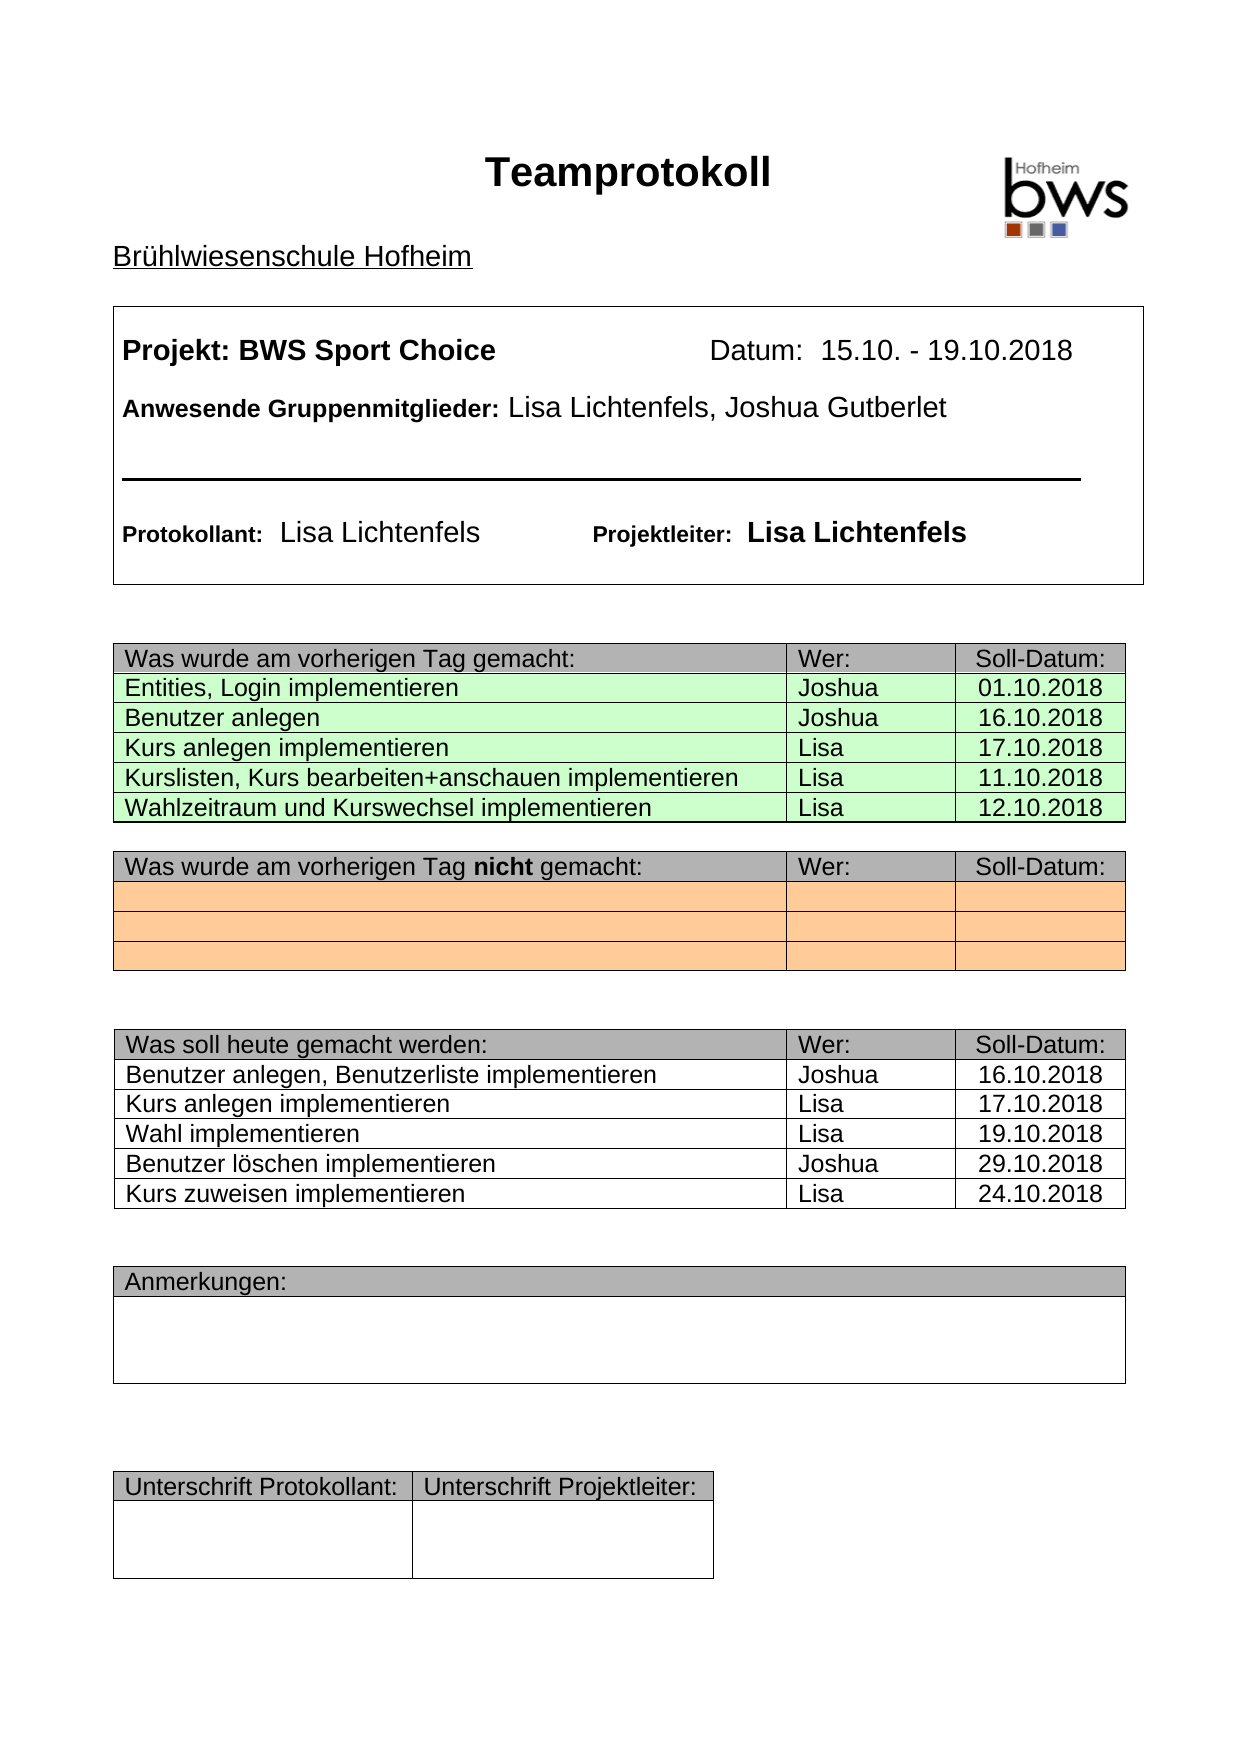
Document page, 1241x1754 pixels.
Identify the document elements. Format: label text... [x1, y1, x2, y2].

table_cell Benutzer löschen implementieren [115, 1149, 786, 1178]
table_cell [114, 1297, 1125, 1383]
table_cell [787, 882, 955, 911]
table_header Wer: [787, 852, 955, 881]
table_cell [413, 1501, 713, 1578]
table_header Unterschrift Projektleiter: [413, 1472, 713, 1500]
text Projekt: BWS Sport Choice Datum: 15.10. - 19.10.2018 [114, 330, 1143, 366]
picture [983, 138, 1146, 253]
table_cell [114, 942, 786, 970]
table_header Soll-Datum: [956, 852, 1125, 881]
table_cell Lisa [787, 1179, 955, 1208]
text Anwesende Gruppenmitglieder: Lisa Lichtenfels, Joshua Gutberlet [114, 387, 1143, 424]
table_cell Joshua [787, 674, 955, 702]
table_cell Kurs zuweisen implementieren [115, 1179, 786, 1208]
table_header Was wurde am vorherigen Tag gemacht: [114, 644, 786, 672]
table_cell [787, 912, 955, 941]
table_cell 01.10.2018 [956, 674, 1125, 702]
table_cell Lisa [787, 763, 955, 792]
table_cell 19.10.2018 [956, 1119, 1125, 1148]
table_cell 29.10.2018 [956, 1149, 1125, 1178]
table_cell 11.10.2018 [956, 763, 1125, 792]
table_header Wer: [787, 644, 955, 672]
table_cell 17.10.2018 [956, 1090, 1125, 1118]
table_cell [114, 1501, 412, 1578]
table_cell [787, 942, 955, 970]
table_cell 16.10.2018 [956, 703, 1125, 732]
table_cell [114, 912, 786, 941]
table_cell Kurs anlegen implementieren [114, 733, 786, 762]
table_cell Lisa [787, 1090, 955, 1118]
table_header Was wurde am vorherigen Tag nicht gemacht: [114, 852, 786, 881]
table_cell [114, 882, 786, 911]
table_header Anmerkungen: [114, 1267, 1125, 1296]
title Teamprotokoll [112, 148, 983, 196]
table_cell Joshua [787, 703, 955, 732]
table_cell Benutzer anlegen, Benutzerliste implementieren [115, 1060, 786, 1088]
table_header Soll-Datum: [956, 1030, 1125, 1059]
table_cell Lisa [787, 733, 955, 762]
table_header Was soll heute gemacht werden: [115, 1030, 786, 1059]
table_cell Benutzer anlegen [114, 703, 786, 732]
text Protokollant: Lisa Lichtenfels Projektleiter: Lisa Lichtenfels [114, 512, 1143, 548]
text Brühlwiesenschule Hofheim [112, 239, 1144, 272]
table_cell Lisa [787, 793, 955, 821]
table_cell 12.10.2018 [956, 793, 1125, 821]
table_cell [956, 882, 1125, 911]
table_cell Joshua [787, 1060, 955, 1088]
table_header Soll-Datum: [956, 644, 1125, 672]
table_cell 17.10.2018 [956, 733, 1125, 762]
table_cell [956, 942, 1125, 970]
table_cell [956, 912, 1125, 941]
table_cell Lisa [787, 1119, 955, 1148]
table_cell Joshua [787, 1149, 955, 1178]
table_cell Kurslisten, Kurs bearbeiten+anschauen implementieren [114, 763, 786, 792]
table_header Wer: [787, 1030, 955, 1059]
table_cell 24.10.2018 [956, 1179, 1125, 1208]
table_cell Wahlzeitraum und Kurswechsel implementieren [114, 793, 786, 821]
table_cell 16.10.2018 [956, 1060, 1125, 1088]
table_cell Kurs anlegen implementieren [115, 1090, 786, 1118]
table_cell Wahl implementieren [115, 1119, 786, 1148]
table_header Unterschrift Protokollant: [114, 1472, 412, 1500]
table_cell Entities, Login implementieren [114, 674, 786, 702]
